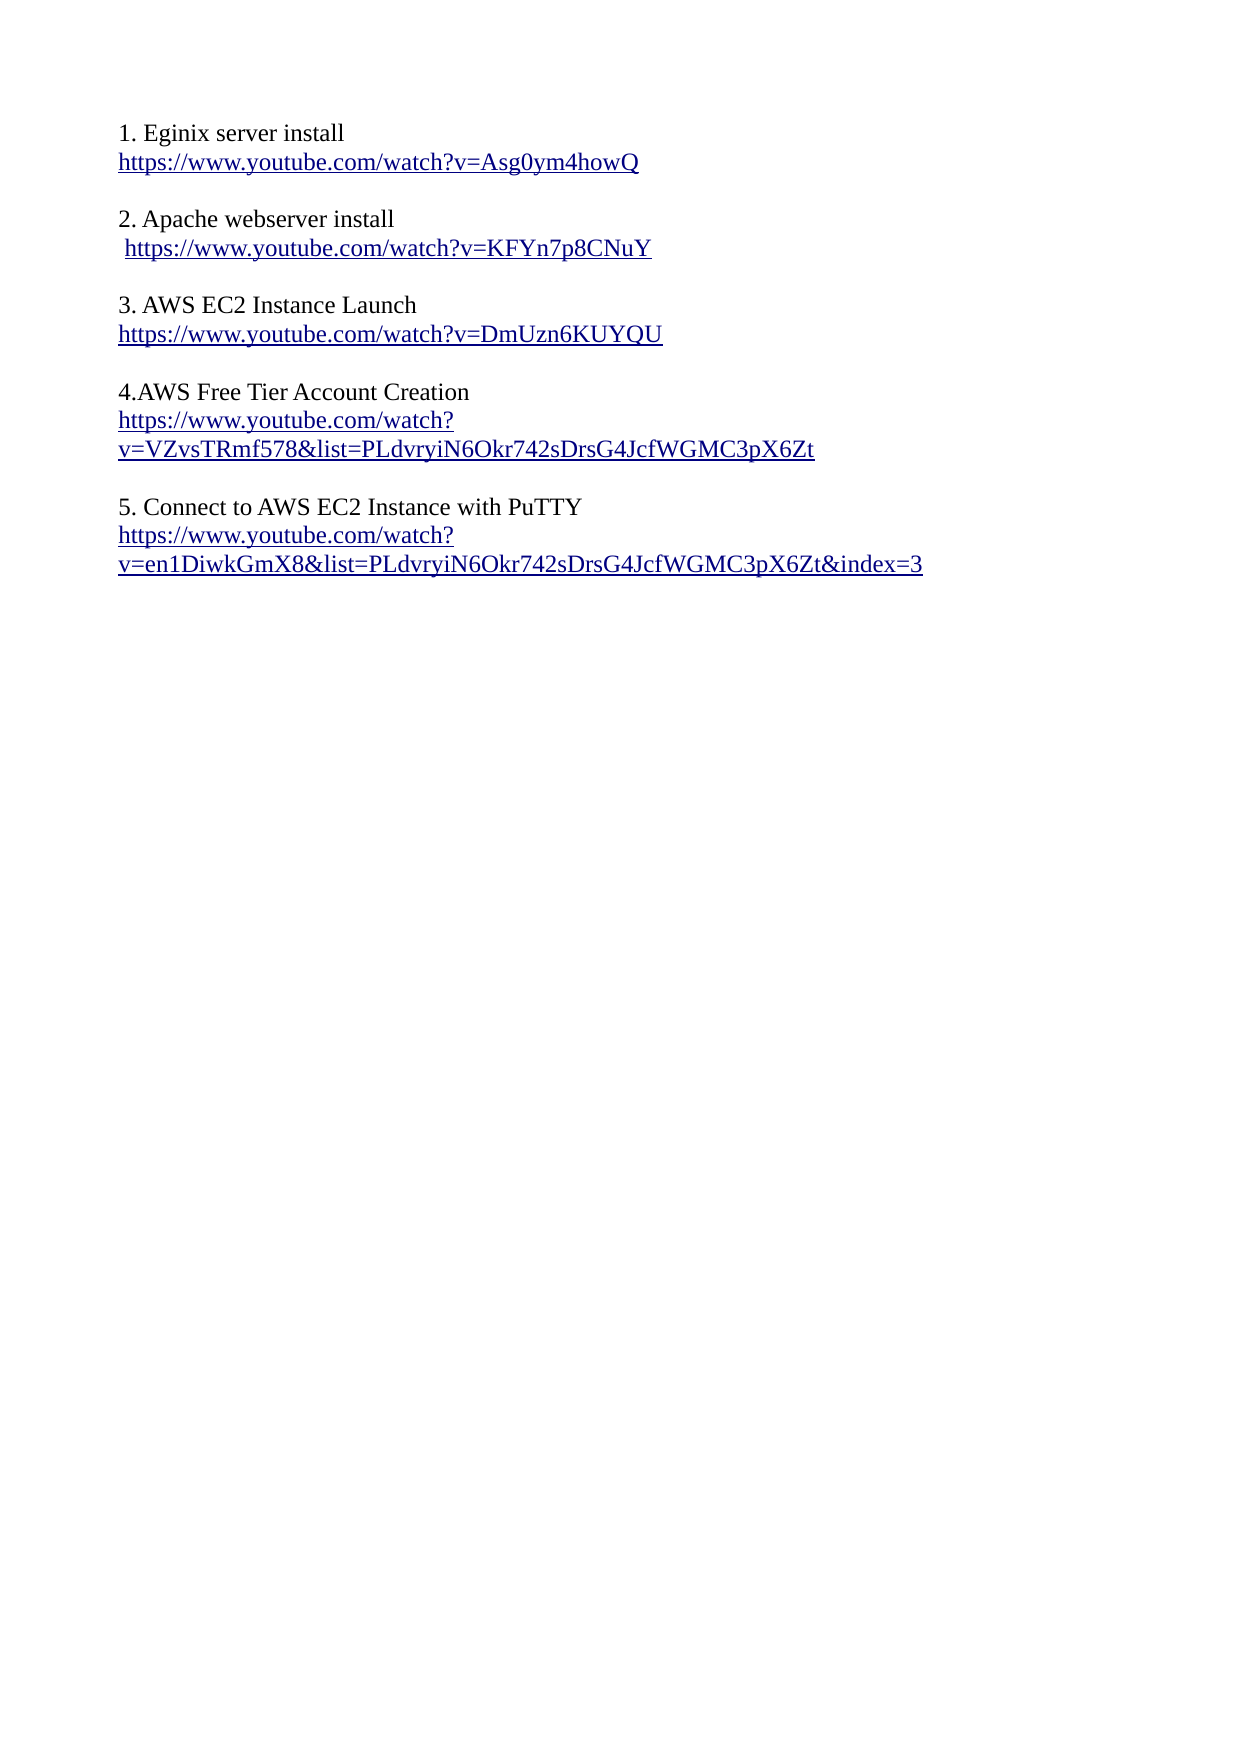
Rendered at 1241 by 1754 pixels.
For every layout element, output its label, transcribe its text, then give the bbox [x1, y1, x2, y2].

text 1. Eginix server install [118, 118, 1122, 147]
text 2. Apache webserver install [118, 204, 1122, 233]
text 4.AWS Free Tier Account Creation [118, 377, 1122, 406]
text https://www.youtube.com/watch?v=en1DiwkGmX8&list=PLdvryiN6Okr742sDrsG4JcfWGMC3pX6Zt&index=3 [118, 521, 1122, 578]
text https://www.youtube.com/watch?v=Asg0ym4howQ [118, 147, 1122, 176]
text https://www.youtube.com/watch?v=VZvsTRmf578&list=PLdvryiN6Okr742sDrsG4JcfWGMC3pX6Zt [118, 406, 1122, 463]
text https://www.youtube.com/watch?v=KFYn7p8CNuY [118, 233, 1122, 262]
text 3. AWS EC2 Instance Launch [118, 291, 1122, 319]
text 5. Connect to AWS EC2 Instance with PuTTY [118, 492, 1122, 521]
text https://www.youtube.com/watch?v=DmUzn6KUYQU [118, 319, 1122, 348]
